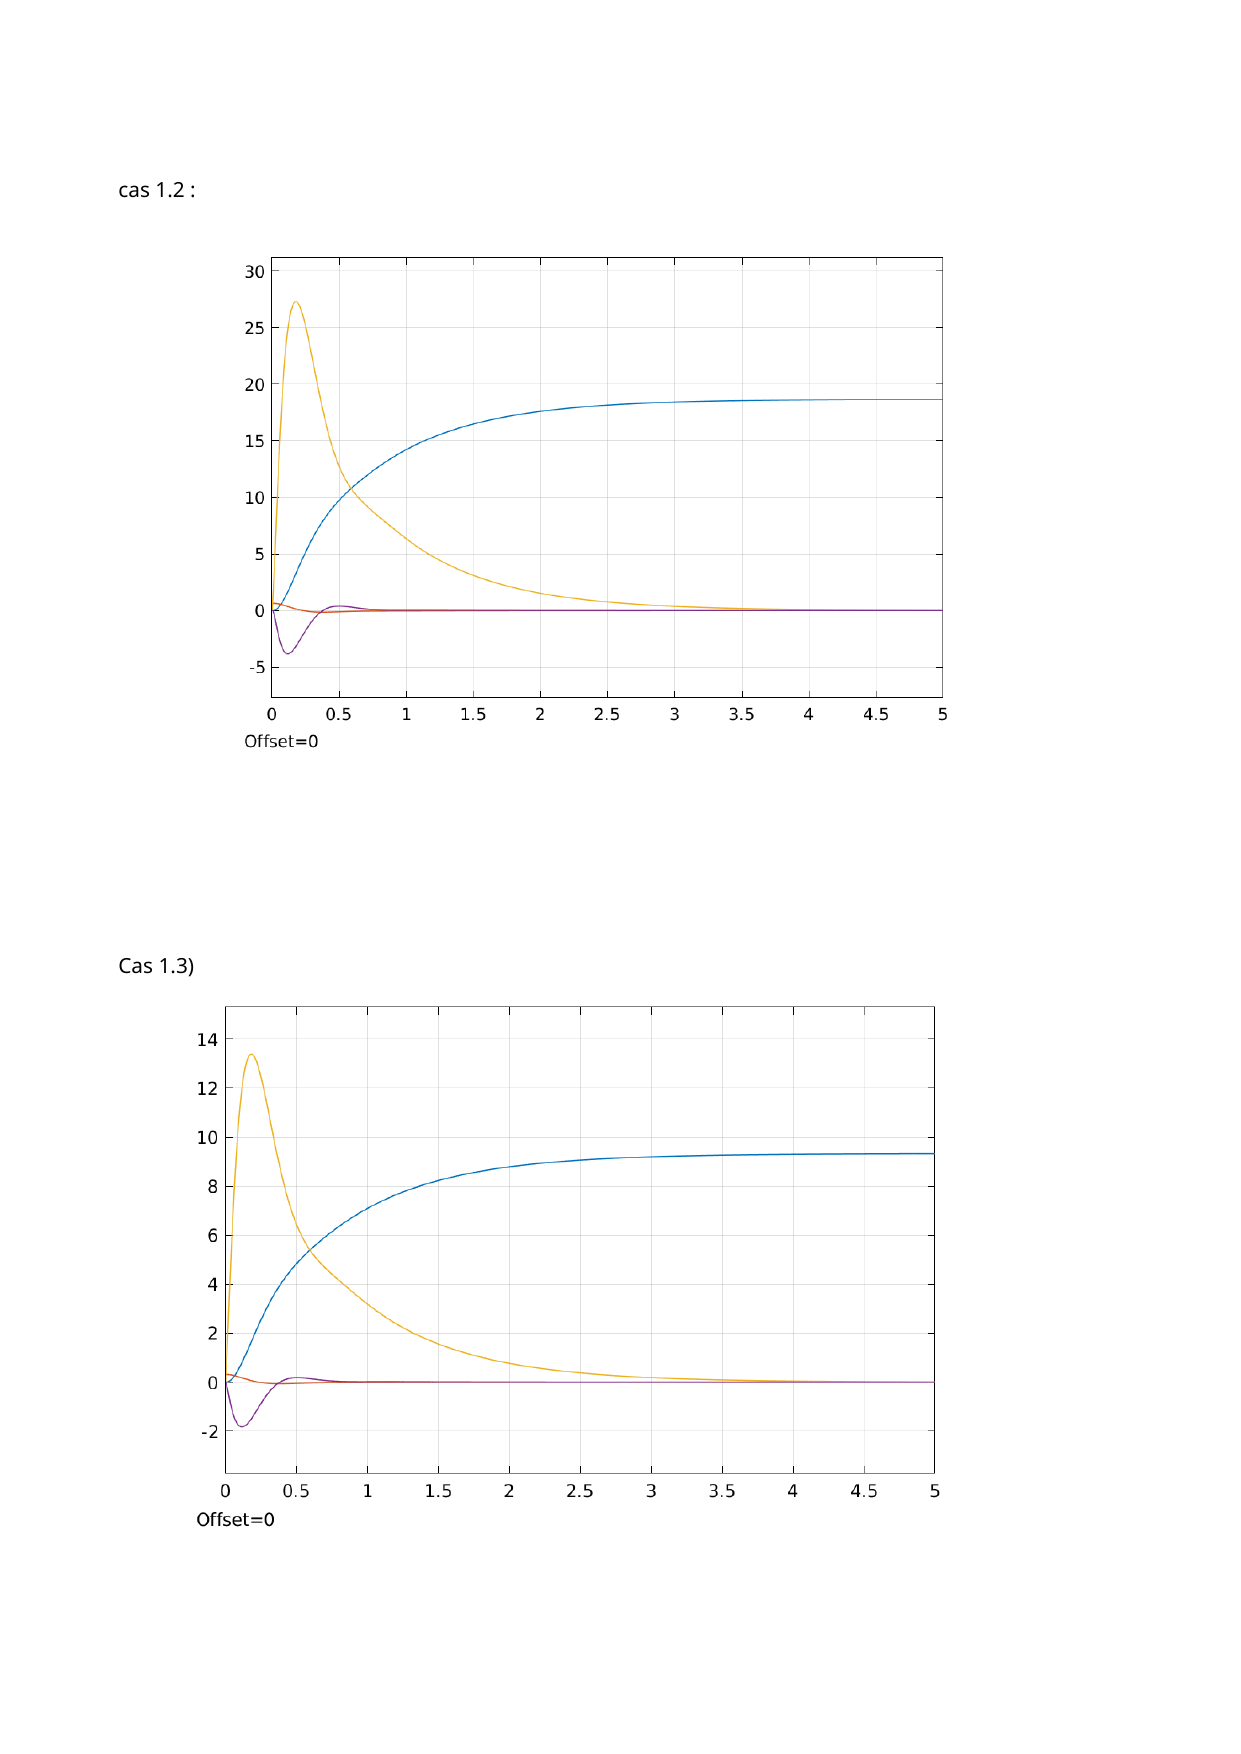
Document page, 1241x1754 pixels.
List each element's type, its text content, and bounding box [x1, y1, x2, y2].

text Cas 1.3) [118, 952, 1122, 980]
picture [243, 247, 962, 754]
picture [195, 997, 955, 1533]
text cas 1.2 : [118, 176, 1122, 204]
